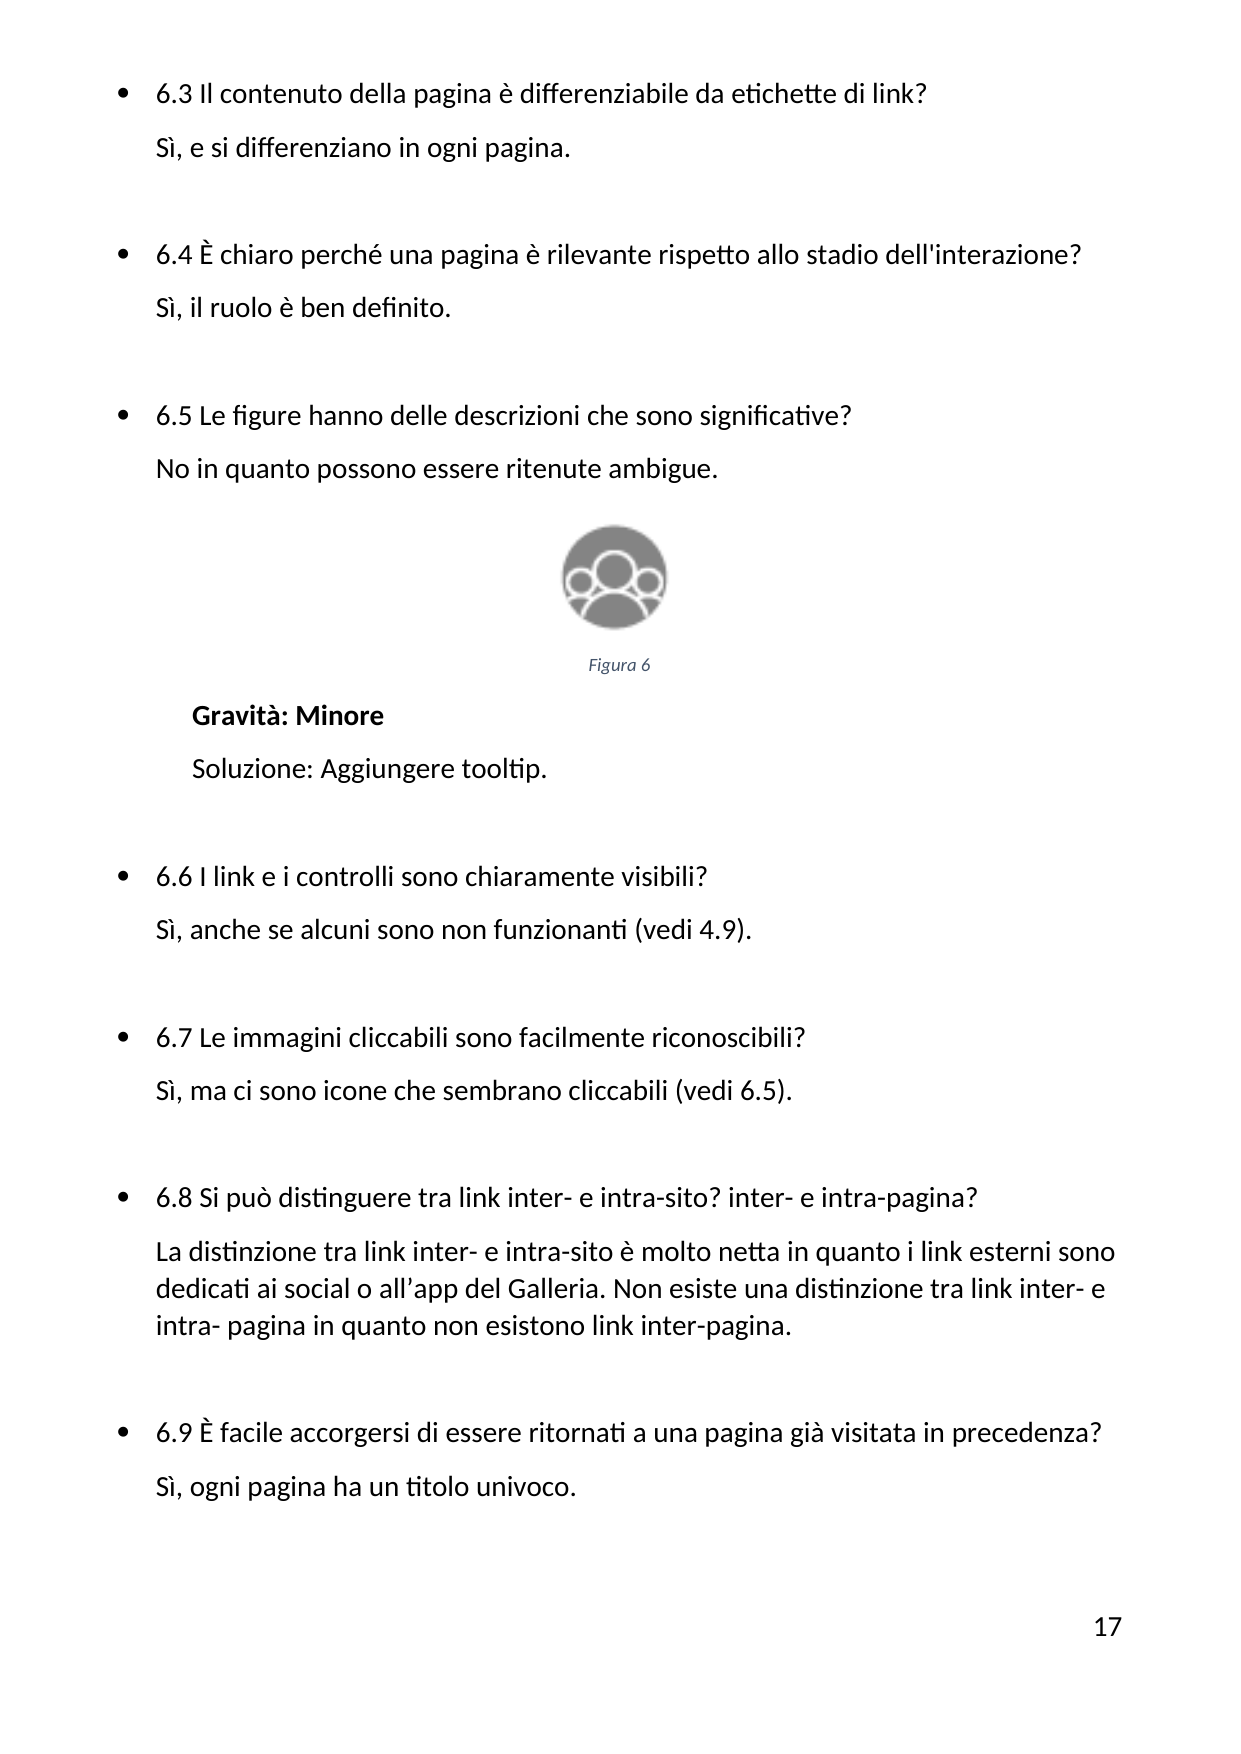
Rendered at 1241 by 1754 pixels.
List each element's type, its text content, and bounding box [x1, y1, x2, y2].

text La distinzione tra link inter- e intra-sito è molto netta in quanto i link esterni sono dedicati ai social o all’app del Galleria. Non esiste una distinzione tra link inter- e intra- pagina in quanto non esistono link inter-pagina. [156, 1233, 1122, 1343]
text Sì, ogni pagina ha un titolo univoco. [156, 1468, 1122, 1504]
text Gravità: Minore [192, 697, 1122, 732]
text Sì, e si differenziano in ogni pagina. [156, 129, 1122, 164]
list 6.4 È chiaro perché una pagina è rilevante rispetto allo stadio dell'interazione? [118, 236, 1122, 272]
list 6.7 Le immagini cliccabili sono facilmente riconoscibili? [118, 1019, 1122, 1054]
list 6.9 È facile accorgersi di essere ritornati a una pagina già visitata in precedenza? [118, 1414, 1122, 1450]
list 6.3 Il contenuto della pagina è differenziabile da etichette di link? [118, 75, 1122, 111]
list 6.5 Le figure hanno delle descrizioni che sono significative? [118, 397, 1122, 432]
list 6.6 I link e i controlli sono chiaramente visibili? [118, 858, 1122, 893]
list 6.8 Si può distinguere tra link inter- e intra-sito? inter- e intra-pagina? [118, 1179, 1122, 1215]
text Sì, il ruolo è ben definito. [156, 289, 1122, 325]
text No in quanto possono essere ritenute ambigue. [156, 451, 1122, 486]
text Sì, anche se alcuni sono non funzionanti (vedi 4.9). [156, 911, 1122, 947]
text Soluzione: Aggiungere tooltip. [192, 750, 1122, 786]
text Sì, ma ci sono icone che sembrano cliccabili (vedi 6.5). [156, 1072, 1122, 1108]
text Figura 6 [118, 653, 1122, 676]
